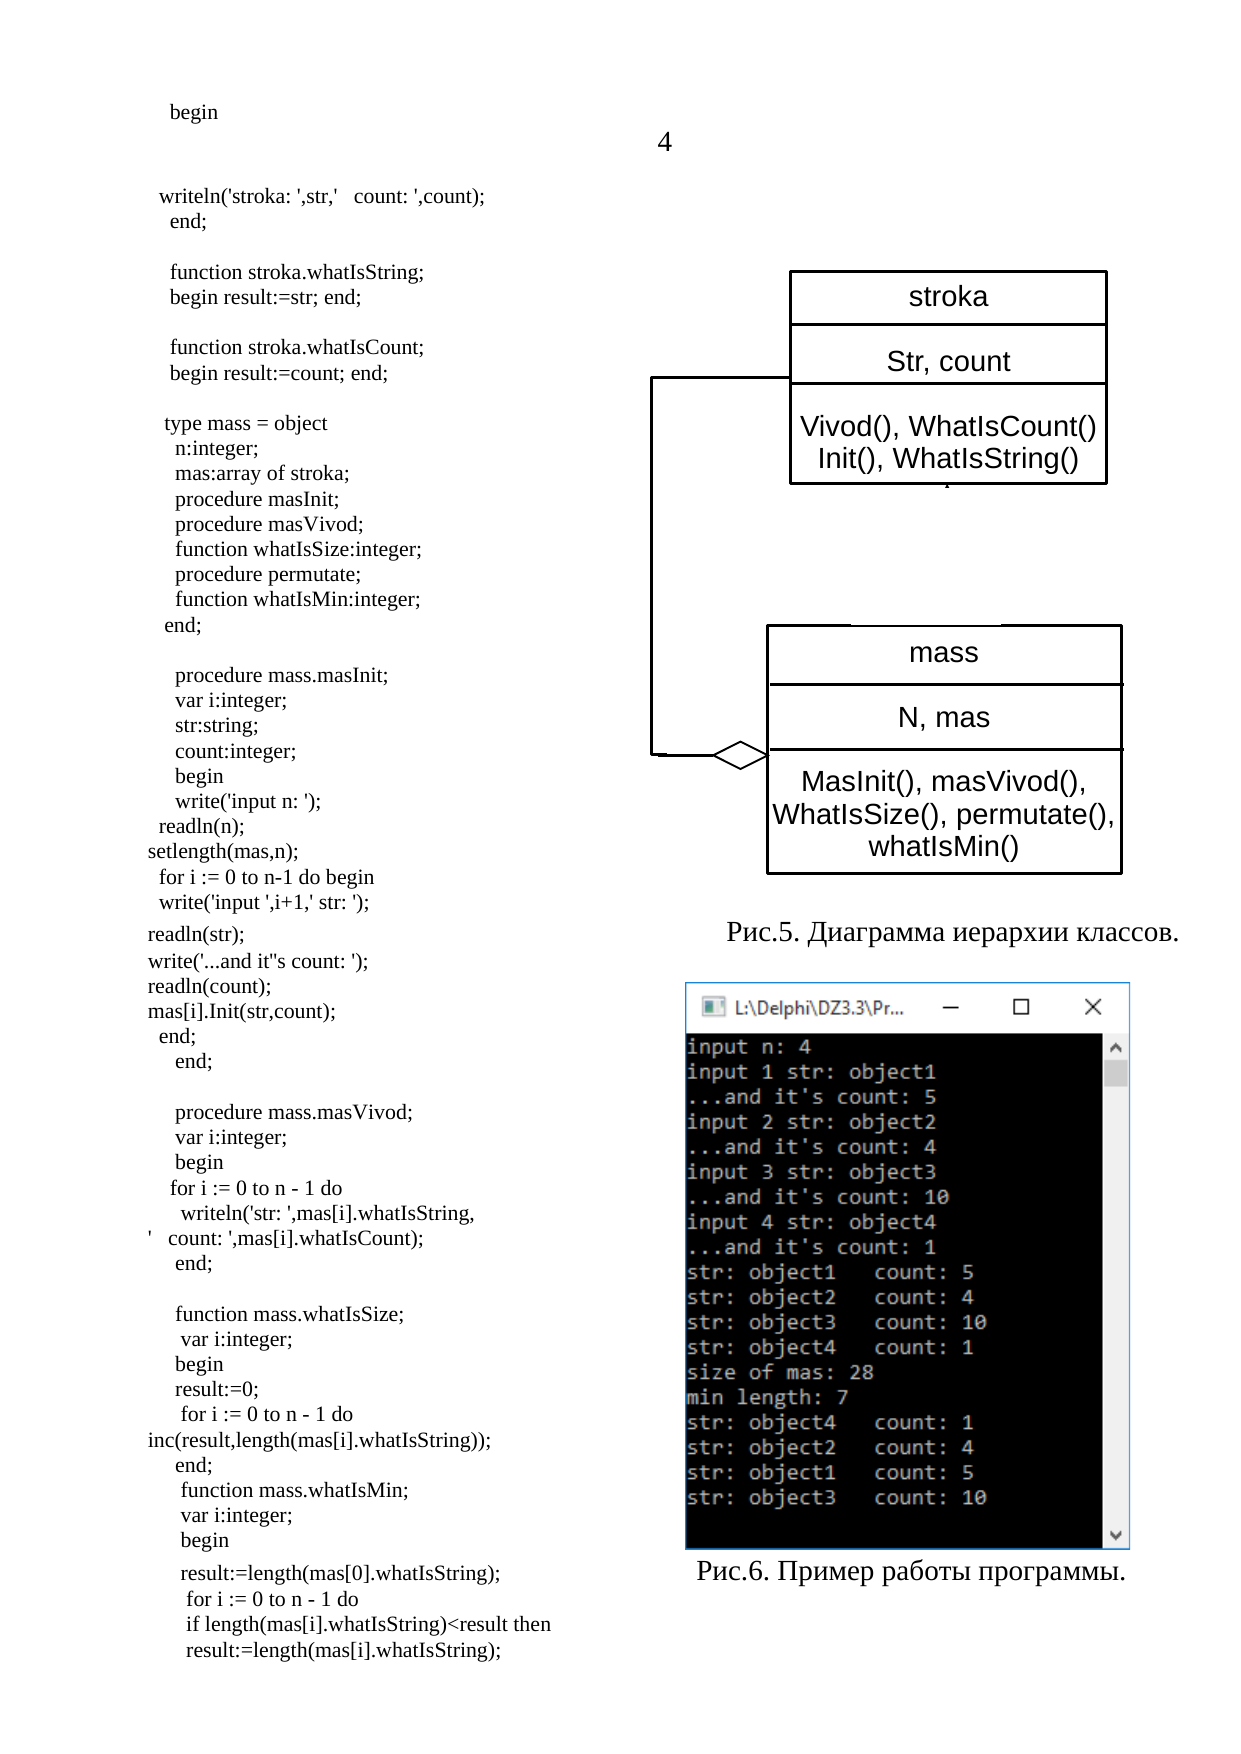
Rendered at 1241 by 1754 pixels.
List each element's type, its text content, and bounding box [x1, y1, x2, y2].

text [1001, 536, 1181, 561]
text end; [148, 1023, 685, 1048]
text for i := 0 to n - 1 do [148, 1586, 1181, 1611]
text var i:integer; [148, 1124, 685, 1149]
text [1123, 788, 1181, 813]
text [1108, 359, 1181, 385]
text end; [148, 1250, 685, 1275]
text procedure masVivod; [148, 511, 650, 536]
text procedure mass.masVivod; [148, 1099, 685, 1124]
text write('input ',i+1,' str: '); [148, 889, 1181, 914]
text write('input n: '); [148, 788, 766, 813]
text [1108, 284, 1181, 309]
text function stroka.whatIsCount; [148, 334, 789, 359]
text [1131, 1502, 1181, 1527]
text count:integer; [148, 738, 724, 763]
text n:integer; [148, 435, 650, 460]
text readln(n); [148, 813, 766, 838]
text [1108, 410, 1181, 435]
text [1131, 1401, 1181, 1427]
text readln(str); Рис.5. Диаграмма иерархии классов. [148, 914, 1181, 948]
text begin [148, 1527, 1181, 1553]
picture [685, 982, 1131, 1550]
text [1131, 1200, 1181, 1225]
text [1131, 1124, 1181, 1149]
text function mass.whatIsSize; [148, 1301, 685, 1326]
text [653, 435, 789, 460]
text setlength(mas,n); [148, 838, 766, 864]
text mas[i].Init(str,count); [148, 998, 685, 1023]
text [1123, 813, 1181, 838]
text procedure permutate; [148, 561, 650, 586]
text [1108, 334, 1181, 359]
text [717, 743, 764, 763]
text [653, 687, 766, 712]
text [1123, 712, 1181, 738]
text [1123, 838, 1181, 864]
text [1001, 612, 1181, 637]
text function mass.whatIsMin; [148, 1477, 685, 1502]
text [1131, 1452, 1181, 1477]
text end; [148, 1048, 685, 1074]
text ' count: ',mas[i].whatIsCount); [148, 1225, 685, 1250]
text function stroka.whatIsString; [148, 259, 1181, 284]
text [1001, 561, 1181, 586]
text [653, 536, 851, 561]
text readln(count); [148, 973, 1181, 998]
text [653, 738, 766, 754]
text if length(mas[i].whatIsString)<result then [148, 1611, 1181, 1637]
text writeln('stroka: ',str,' count: ',count); [148, 183, 1181, 208]
text str:string; [148, 712, 650, 738]
text [653, 662, 766, 687]
text [1131, 1427, 1181, 1452]
text [1131, 1376, 1181, 1401]
text result:=length(mas[0].whatIsString); Рис.6. Пример работы программы. [148, 1553, 1181, 1586]
text [1123, 738, 1181, 763]
text writeln('str: ',mas[i].whatIsString, [148, 1200, 685, 1225]
text [1131, 1099, 1181, 1124]
text [1123, 687, 1181, 712]
text [653, 486, 945, 511]
text [1131, 1326, 1181, 1351]
text [1131, 1174, 1181, 1200]
text mas:array of stroka; [148, 460, 650, 486]
text procedure mass.masInit; [148, 662, 650, 687]
text [653, 586, 851, 612]
text procedure masInit; [148, 486, 650, 511]
text begin result:=str; end; [148, 284, 789, 309]
text [949, 486, 1181, 511]
text for i := 0 to n-1 do begin [148, 864, 1181, 889]
text [1131, 1351, 1181, 1376]
text mas:array of stroka; [653, 460, 946, 486]
text write('...and it''s count: '); [148, 948, 1181, 973]
text var i:integer; [148, 1326, 685, 1351]
text type mass = object [148, 410, 650, 435]
text begin [148, 99, 1181, 124]
text [1131, 1301, 1181, 1326]
text function whatIsSize:integer; [148, 536, 650, 561]
text [1131, 1477, 1181, 1502]
text [1131, 1250, 1181, 1275]
text [653, 561, 851, 586]
text result:=0; [148, 1376, 685, 1401]
text [1131, 1225, 1181, 1250]
text [653, 712, 766, 738]
text [1131, 1149, 1181, 1174]
text mas:array of stroka; [949, 460, 1181, 486]
text [653, 410, 789, 435]
text for i := 0 to n - 1 do [148, 1174, 685, 1200]
text result:=length(mas[i].whatIsString); [148, 1637, 1181, 1662]
text inc(result,length(mas[i].whatIsString)); [148, 1427, 685, 1452]
text [1123, 662, 1181, 687]
text [1131, 998, 1181, 1023]
text [1001, 586, 1181, 612]
text for i := 0 to n - 1 do [148, 1401, 685, 1427]
text [1131, 1048, 1181, 1074]
text end; [148, 1452, 685, 1477]
text function whatIsMin:integer; [148, 586, 650, 612]
text var i:integer; [148, 1502, 685, 1527]
text [1001, 511, 1181, 536]
text [1123, 763, 1181, 788]
text [1108, 435, 1181, 460]
text var i:integer; [148, 687, 650, 712]
text begin result:=count; end; [148, 359, 789, 385]
text begin [148, 763, 766, 788]
text end; [148, 612, 650, 637]
text [1131, 1023, 1181, 1048]
text end; [148, 208, 1181, 233]
text 4 [148, 124, 1181, 158]
text [653, 612, 851, 637]
text [653, 511, 851, 536]
text begin [148, 1149, 685, 1174]
text begin [148, 1351, 685, 1376]
